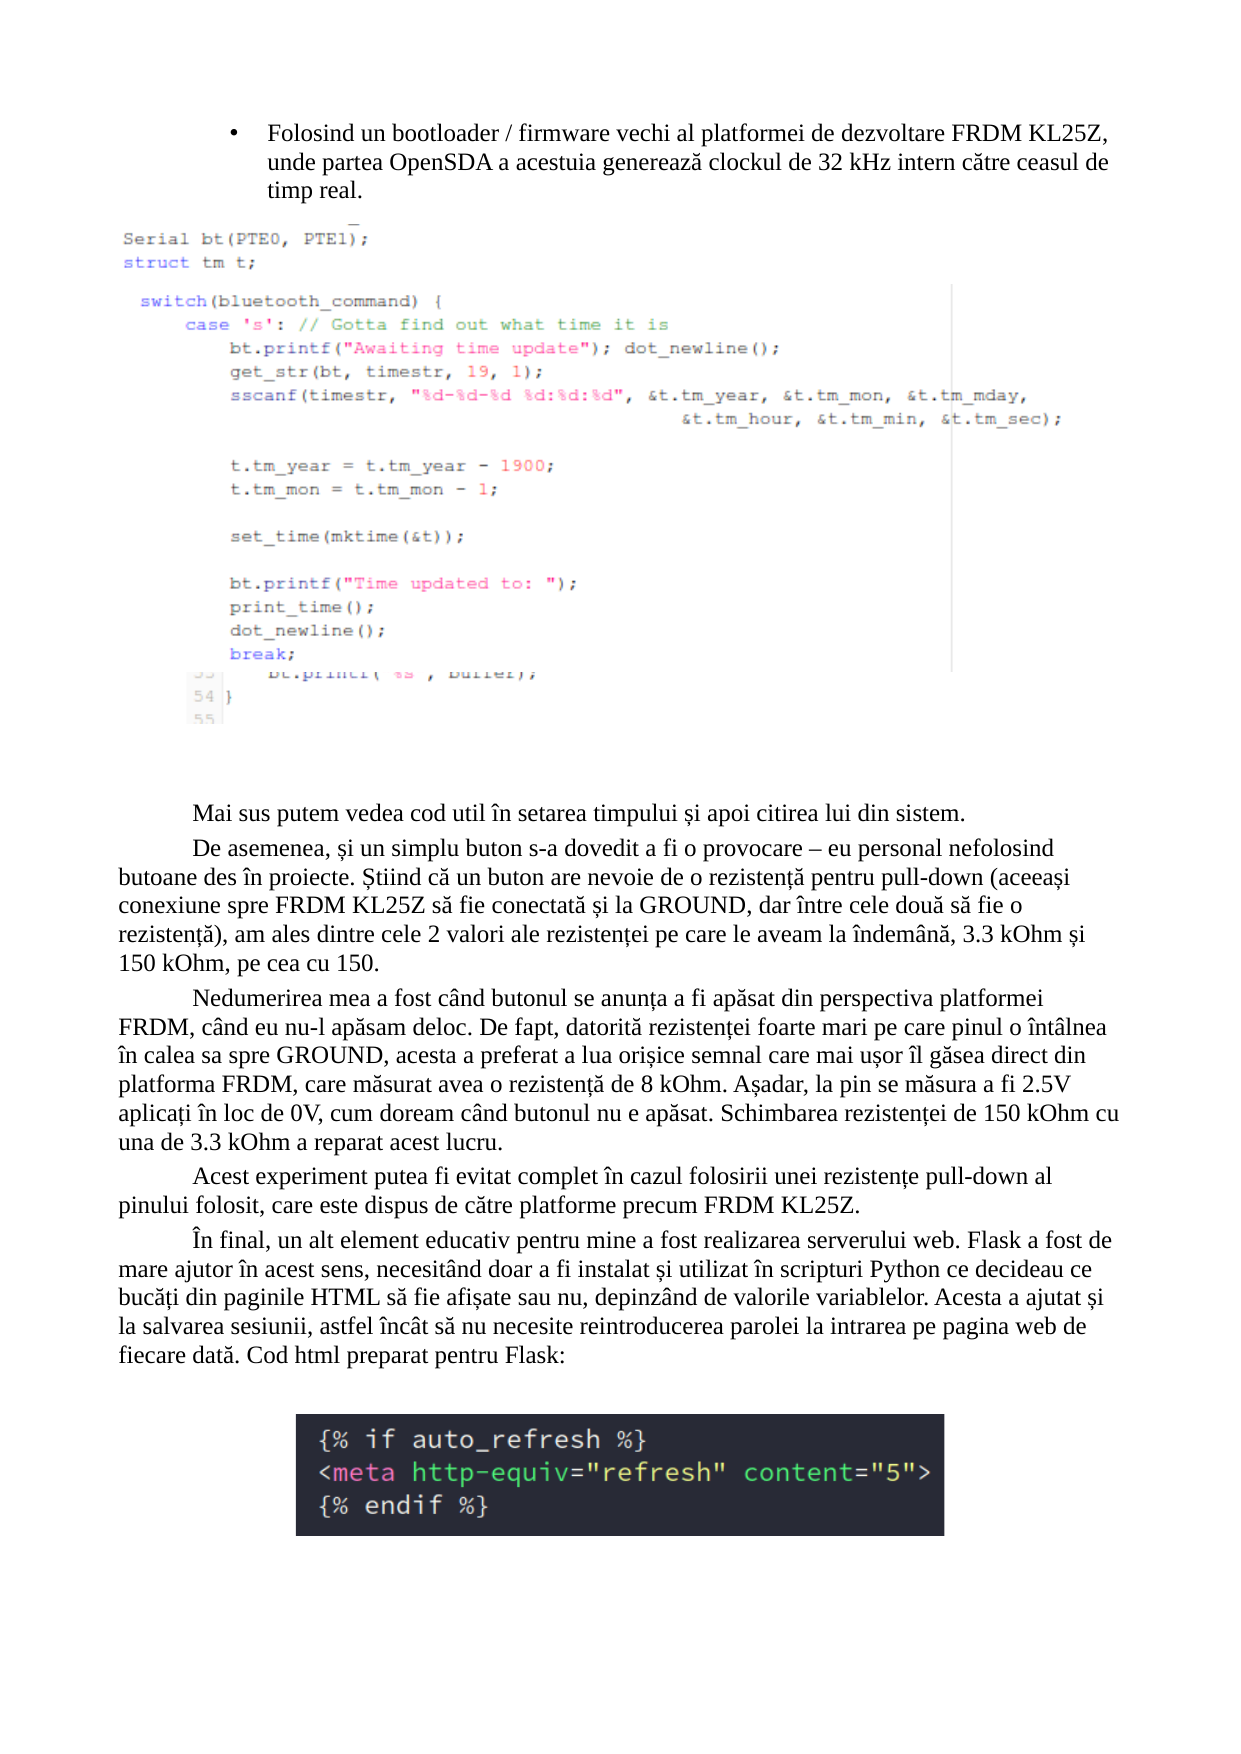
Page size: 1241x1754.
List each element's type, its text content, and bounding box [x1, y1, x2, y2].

picture [114, 284, 1114, 724]
text În final, un alt element educativ pentru mine a fost realizarea serverului web. Flask a fost de mare ajutor în acest sens, necesitând doar a fi instalat și utilizat în scripturi Python ce decideau ce bucăți din paginile HTML să fie afișate sau nu, depinzând de valorile variablelor. Acesta a ajutat și la salvarea sesiunii, astfel încât să nu necesite reintroducerea parolei la intrarea pe pagina web de fiecare dată. Cod html preparat pentru Flask: [118, 1225, 1122, 1369]
text Mai sus putem vedea cod util în setarea timpului și apoi citirea lui din sistem. [118, 798, 1122, 827]
picture [103, 224, 394, 279]
text Acest experiment putea fi evitat complet în cazul folosirii unei rezistențe pull-down al pinului folosit, care este dispus de către platforme precum FRDM KL25Z. [118, 1161, 1122, 1219]
text De asemenea, și un simplu buton s-a dovedit a fi o provocare – eu personal nefolosind butoane des în proiecte. Știind că un buton are nevoie de o rezistență pentru pull-down (aceeași conexiune spre FRDM KL25Z să fie conectată și la GROUND, dar între cele două să fie o rezistență), am ales dintre cele 2 valori ale rezistenței pe care le aveam la îndemână, 3.3 kOhm și 150 kOhm, pe cea cu 150. [118, 833, 1122, 977]
list Folosind un bootloader / firmware vechi al platformei de dezvoltare FRDM KL25Z, unde partea OpenSDA a acestuia generează clockul de 32 kHz intern către ceasul de timp real. [229, 118, 1122, 204]
picture [295, 1414, 945, 1536]
text Nedumerirea mea a fost când butonul se anunța a fi apăsat din perspectiva platformei FRDM, când eu nu-l apăsam deloc. De fapt, datorită rezistenței foarte mari pe care pinul o întâlnea în calea sa spre GROUND, acesta a preferat a lua orișice semnal care mai ușor îl găsea direct din platforma FRDM, care măsurat avea o rezistență de 8 kOhm. Așadar, la pin se măsura a fi 2.5V aplicați în loc de 0V, cum doream când butonul nu e apăsat. Schimbarea rezistenței de 150 kOhm cu una de 3.3 kOhm a reparat acest lucru. [118, 983, 1122, 1155]
